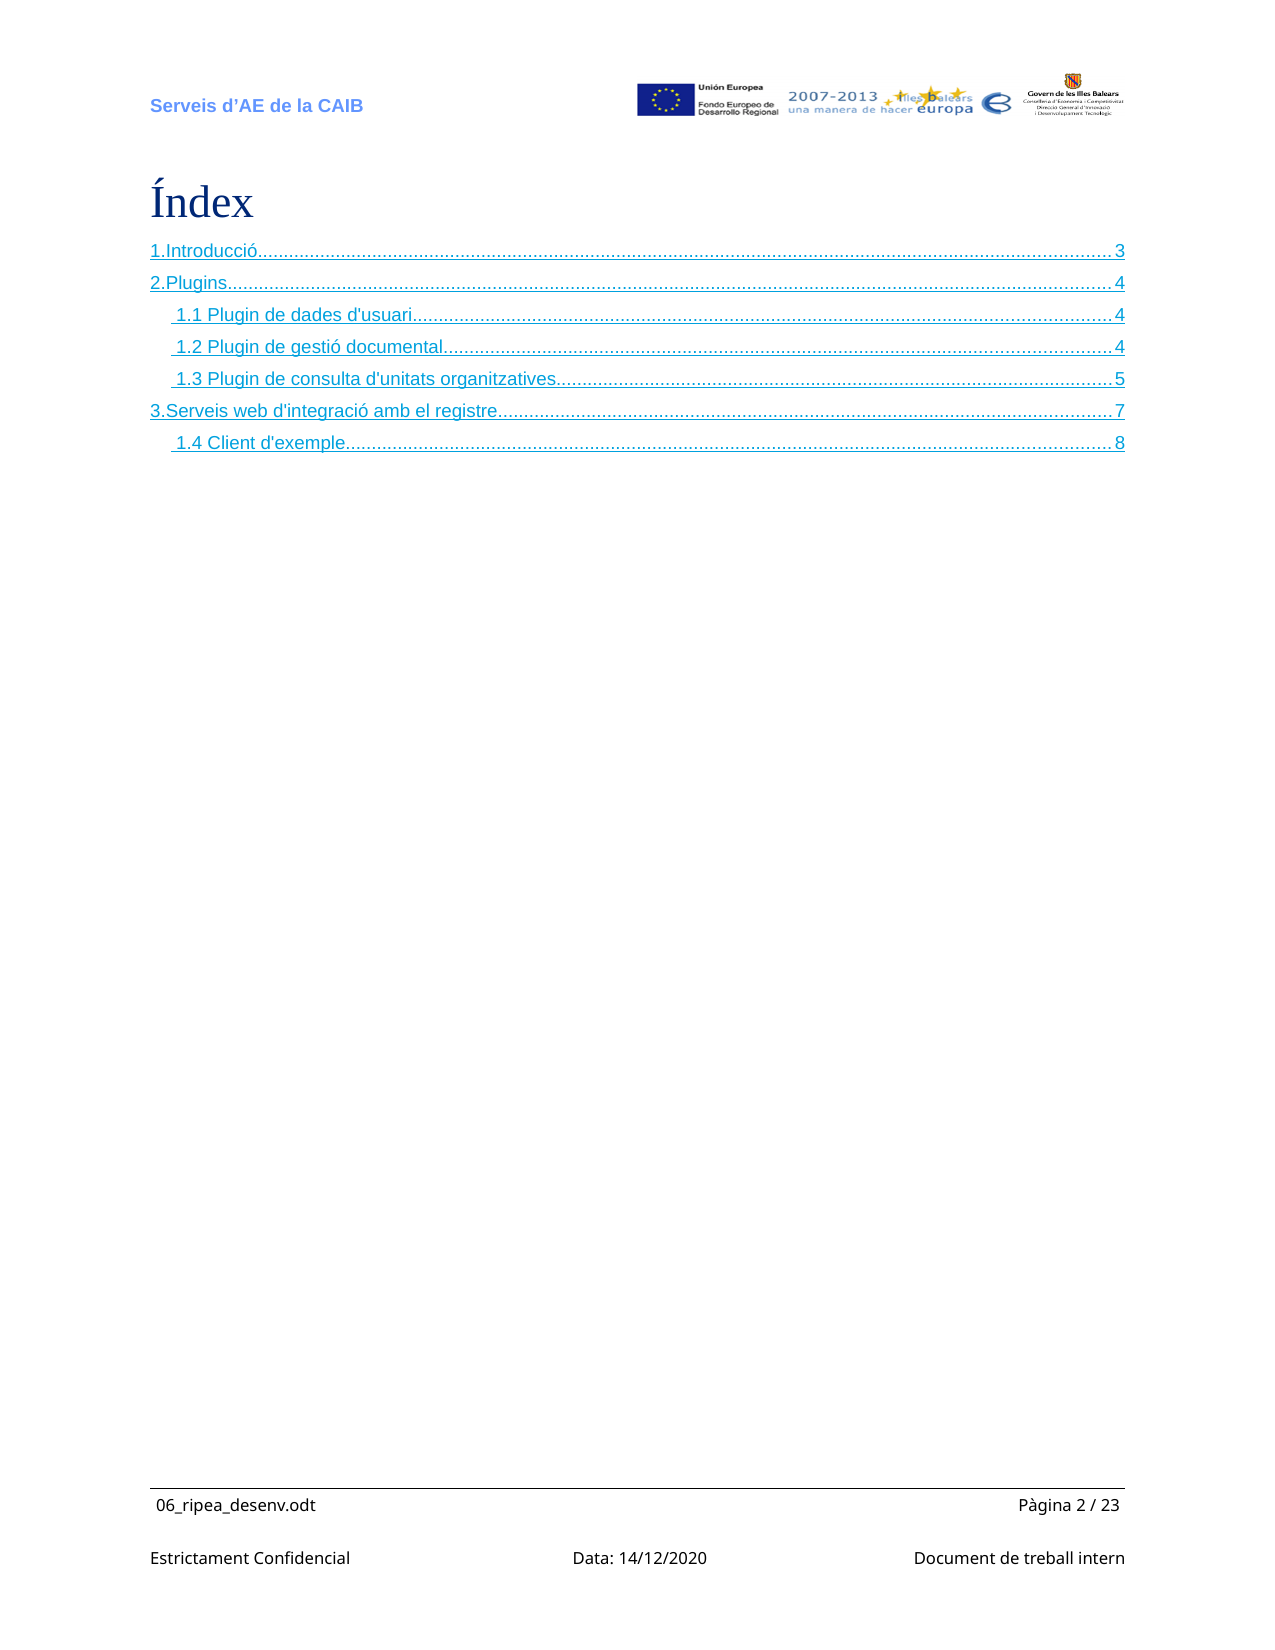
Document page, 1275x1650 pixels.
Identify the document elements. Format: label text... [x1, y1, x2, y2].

text 2.Plugins 4 [150, 272, 1125, 291]
text 1.2 Plugin de gestió documental 4 [171, 336, 1125, 355]
text 1.3 Plugin de consulta d'unitats organitzatives 5 [171, 368, 1125, 387]
subtitle Índex [150, 175, 1125, 228]
text 1.1 Plugin de dades d'usuari 4 [171, 304, 1125, 323]
text 3.Serveis web d'integració amb el registre 7 [150, 400, 1125, 419]
picture [636, 73, 1125, 116]
text 1.4 Client d'exemple 8 [171, 432, 1125, 451]
text 1.Introducció 3 [150, 240, 1125, 259]
